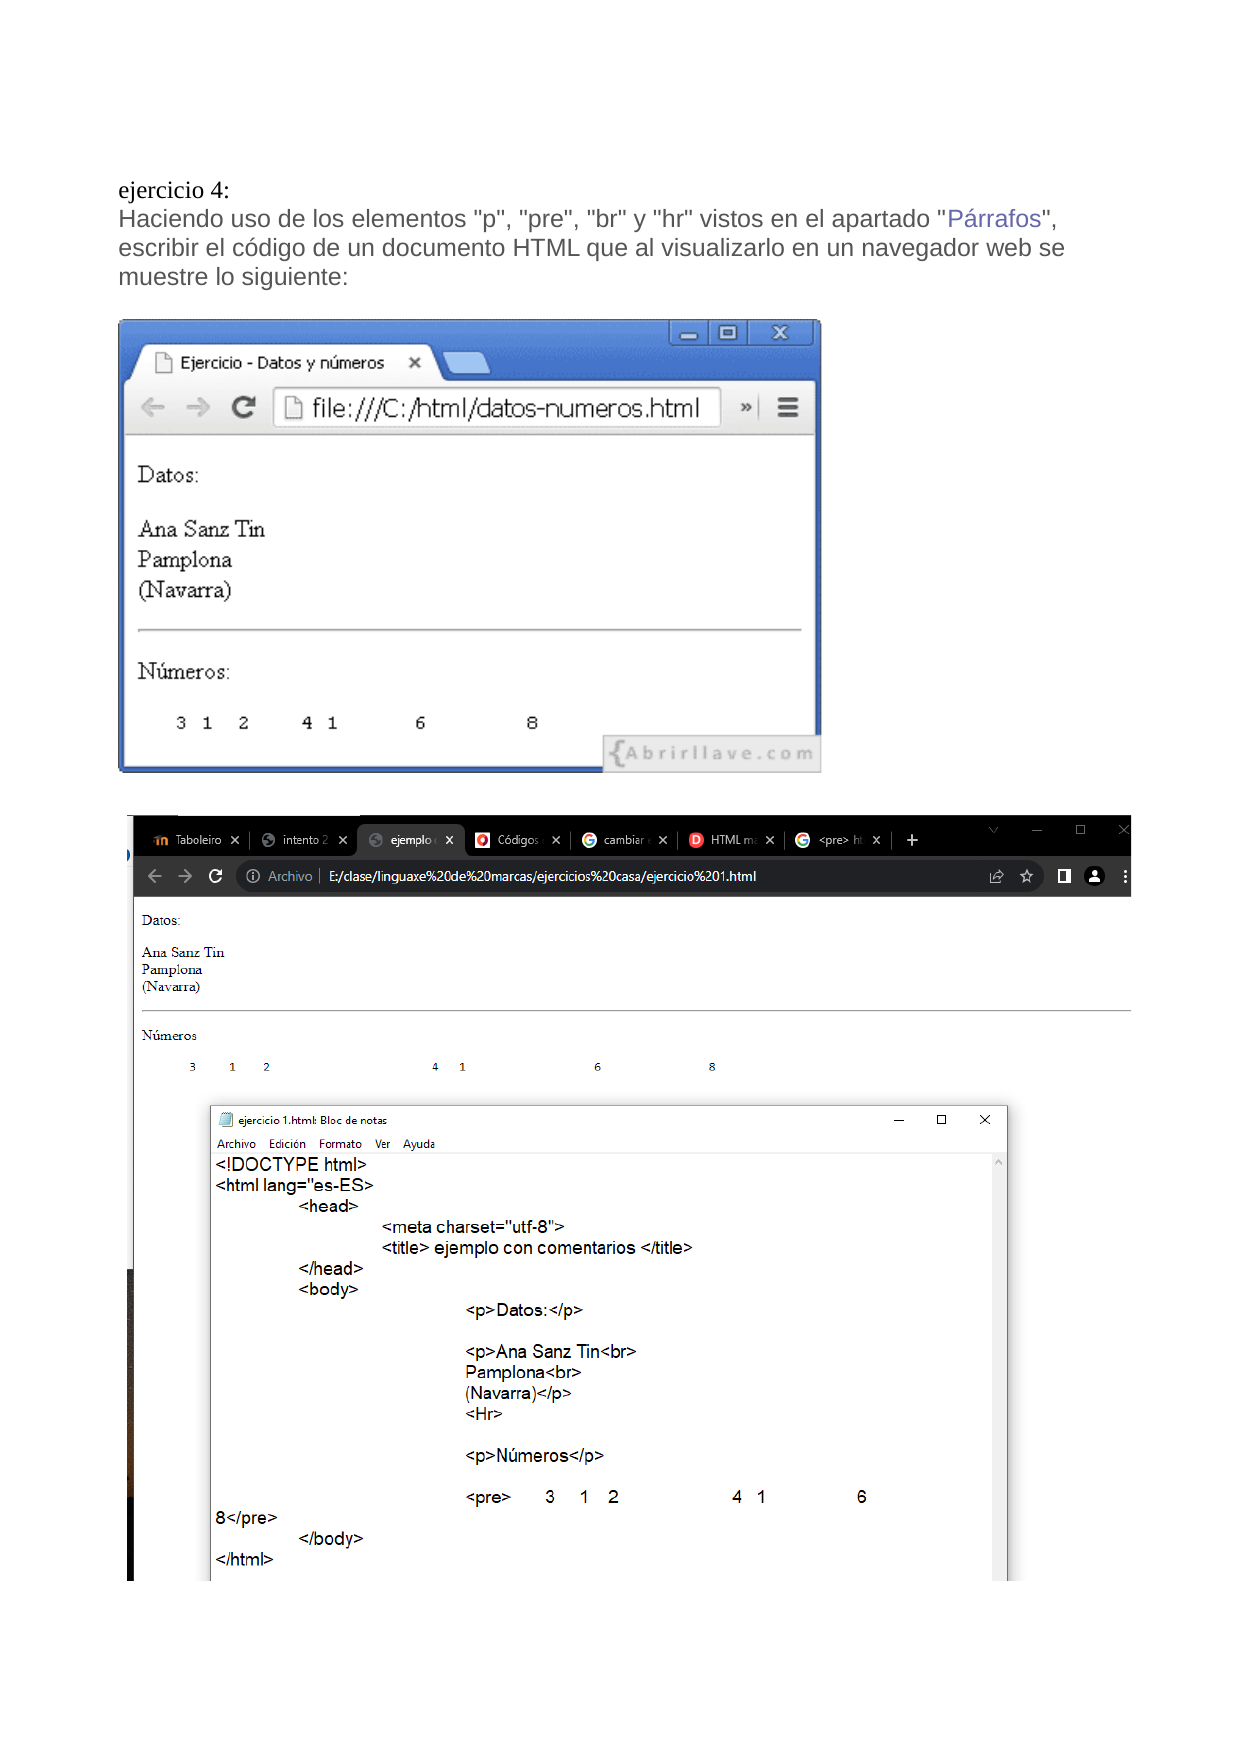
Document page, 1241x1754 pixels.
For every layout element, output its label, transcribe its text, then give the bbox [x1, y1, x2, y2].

picture [118, 319, 822, 773]
picture [127, 815, 1132, 1581]
text ejercicio 4: [118, 176, 1122, 204]
text Haciendo uso de los elementos "p", "pre", "br" y "hr" vistos en el apartado "Párrafos", escribir el código de un documento HTML que al visualizarlo en un navegador web se muestre lo siguiente: [118, 204, 1122, 291]
